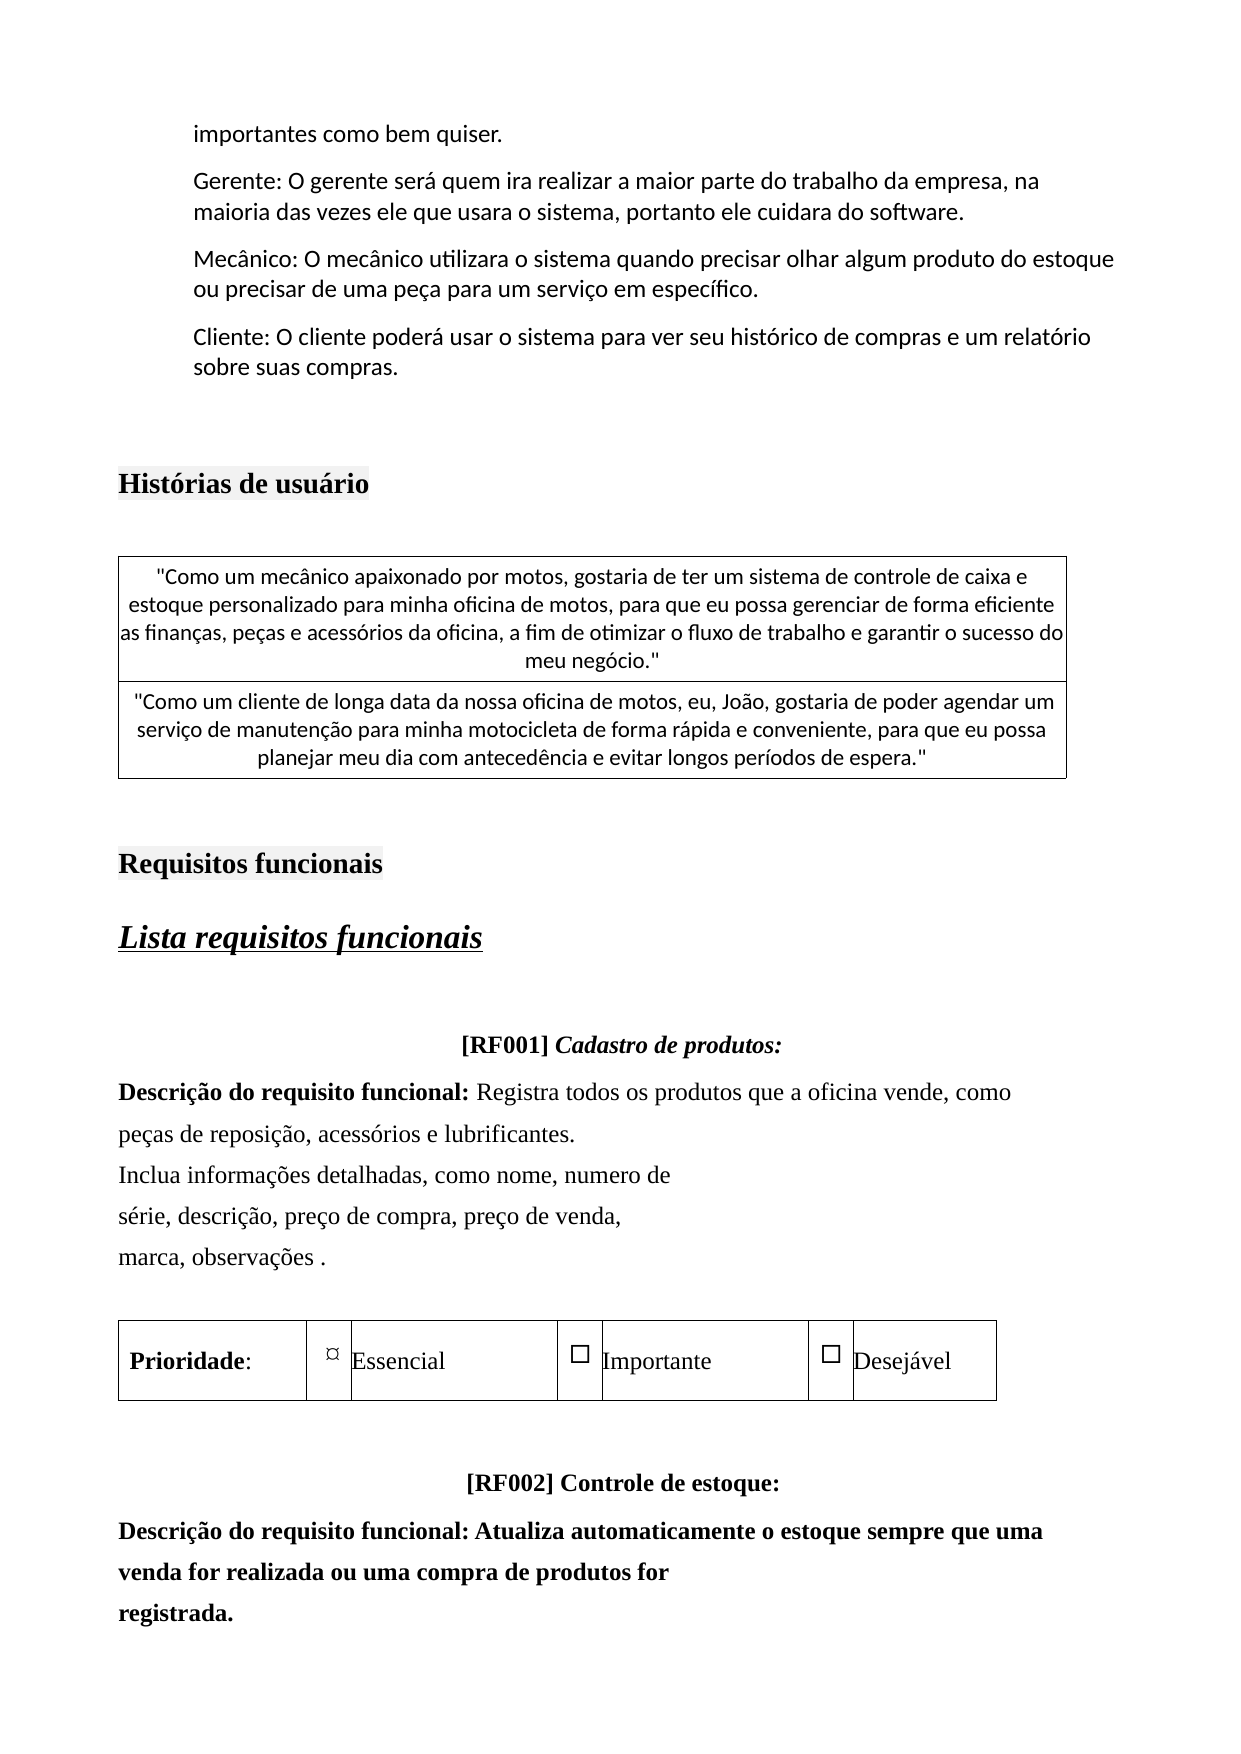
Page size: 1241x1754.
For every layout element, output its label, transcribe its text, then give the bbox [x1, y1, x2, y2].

text [RF002] Controle de estoque: [118, 1468, 1122, 1497]
text [RF001] Cadastro de produtos: [118, 1030, 1122, 1059]
table_header Importante [603, 1321, 808, 1400]
text Mecânico: O mecânico utilizara o sistema quando precisar olhar algum produto do estoque ou precisar de uma peça para um serviço em específico. [193, 243, 1122, 304]
text peças de reposição, acessórios e lubrificantes. [118, 1119, 1122, 1147]
text importantes como bem quiser. [193, 118, 1122, 149]
table_header  [809, 1321, 853, 1400]
table_header "Como um mecânico apaixonado por motos, gostaria de ter um sistema de controle de caixa e estoque personalizado para minha oficina de motos, para que eu possa gerenciar de forma eficiente as finanças, peças e acessórios da oficina, a fim de otimizar o fluxo de trabalho e garantir o sucesso do meu negócio." [119, 557, 1066, 681]
table_header  [558, 1321, 602, 1400]
text Cliente: O cliente poderá usar o sistema para ver seu histórico de compras e um relatório sobre suas compras. [193, 321, 1122, 382]
table_cell "Como um cliente de longa data da nossa oficina de motos, eu, João, gostaria de poder agendar um serviço de manutenção para minha motocicleta de forma rápida e conveniente, para que eu possa planejar meu dia com antecedência e evitar longos períodos de espera." [119, 682, 1066, 778]
text Requisitos funcionais [118, 846, 1122, 880]
text registrada. [118, 1598, 1122, 1627]
text Inclua informações detalhadas, como nome, numero de [118, 1160, 1122, 1189]
text série, descrição, preço de compra, preço de venda, [118, 1201, 1122, 1230]
text marca, observações . [118, 1242, 1122, 1271]
text Gerente: O gerente será quem ira realizar a maior parte do trabalho da empresa, na maioria das vezes ele que usara o sistema, portanto ele cuidara do software. [193, 165, 1122, 226]
text Descrição do requisito funcional: Atualiza automaticamente o estoque sempre que uma [118, 1516, 1122, 1544]
text Lista requisitos funcionais [118, 917, 1122, 956]
text Descrição do requisito funcional: Registra todos os produtos que a oficina vende, como [118, 1077, 1122, 1106]
table_header Prioridade: [119, 1321, 306, 1400]
table_header  [307, 1321, 351, 1400]
table_header Essencial [352, 1321, 557, 1400]
text venda for realizada ou uma compra de produtos for [118, 1557, 1122, 1586]
text Histórias de usuário [118, 466, 1122, 500]
table_header Desejável [854, 1321, 996, 1400]
